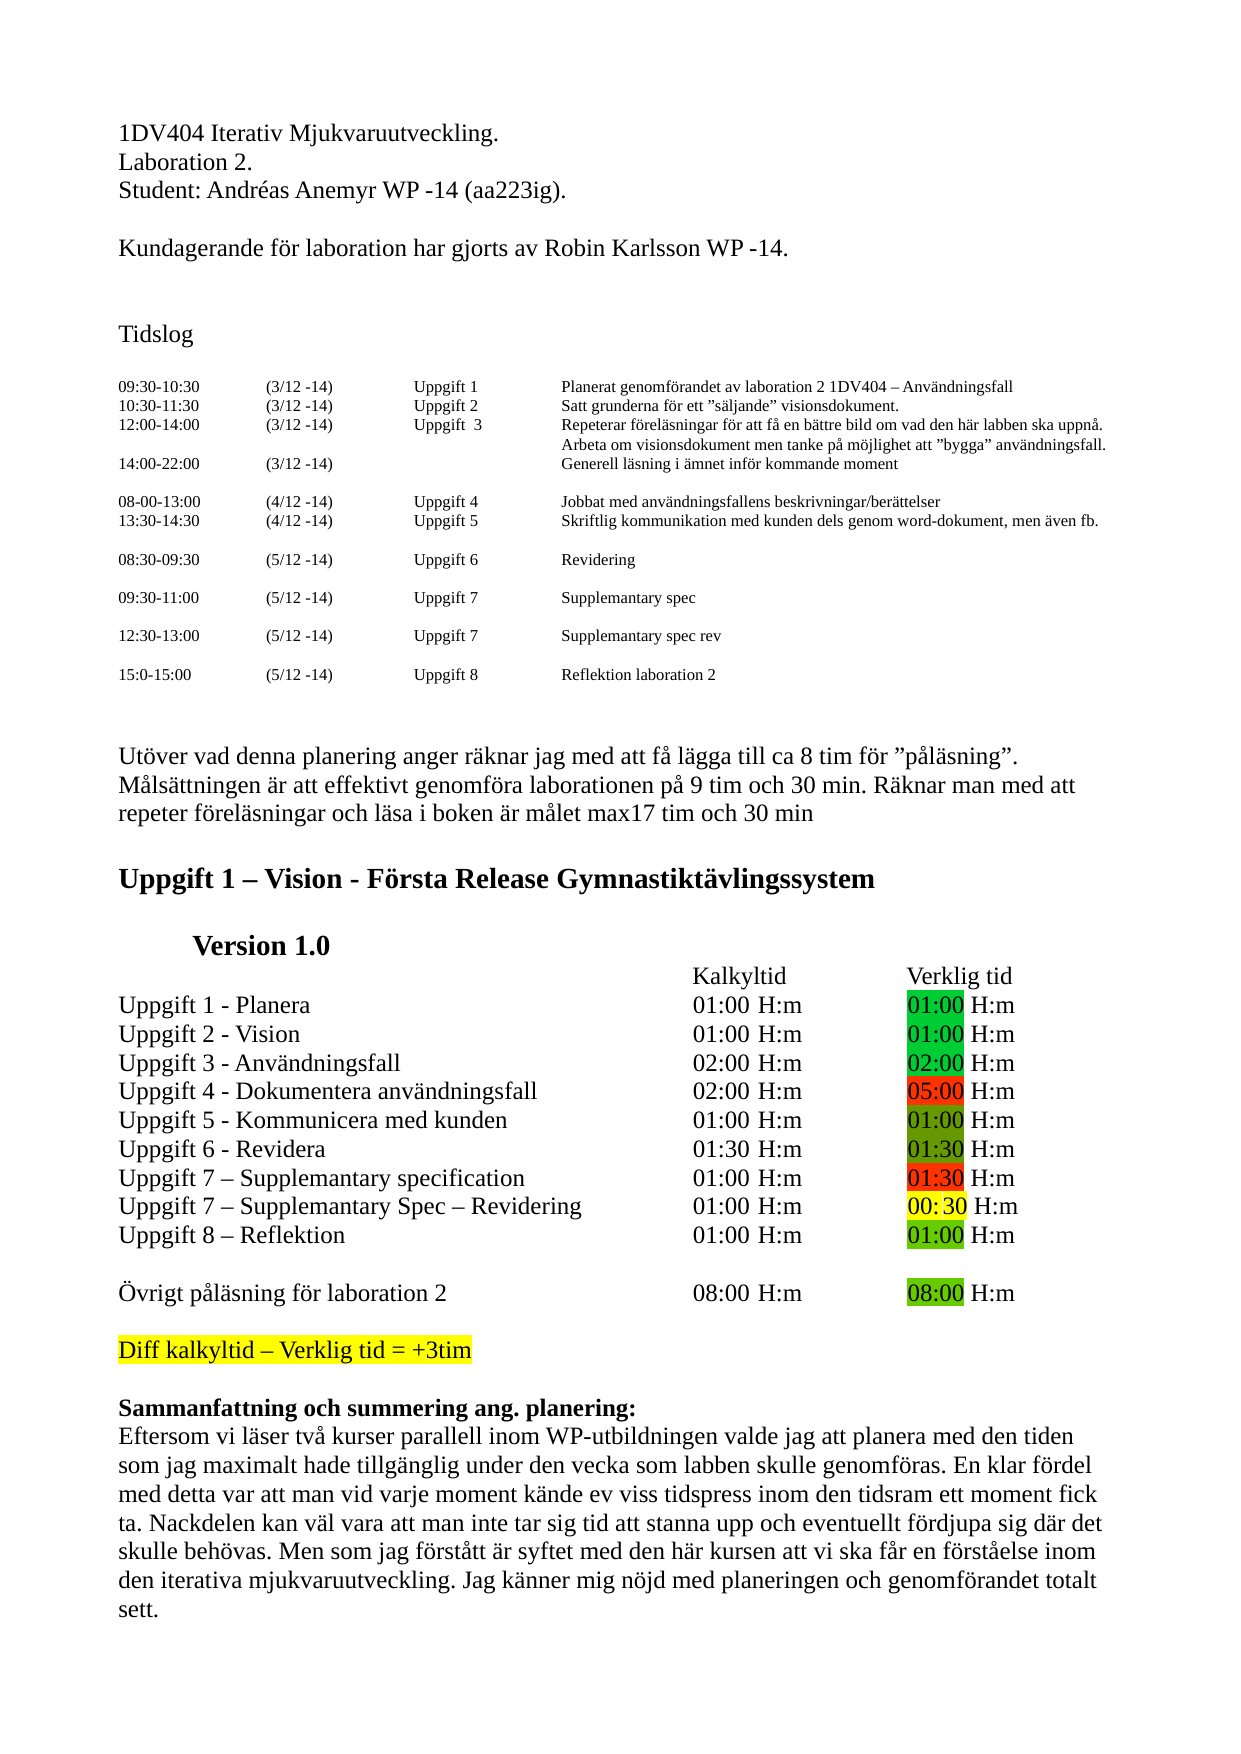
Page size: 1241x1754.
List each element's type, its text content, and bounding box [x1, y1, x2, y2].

text Uppgift 4 - Dokumentera användningsfall 02:00 H:m 05:00 H:m [118, 1076, 1122, 1105]
text 08-00-13:00 (4/12 -14) Uppgift 4 Jobbat med användningsfallens beskrivningar/berättelser [118, 492, 1122, 511]
text 13:30-14:30 (4/12 -14) Uppgift 5 Skriftlig kommunikation med kunden dels genom word-dokument, men även fb. [118, 511, 1122, 530]
text Uppgift 2 - Vision 01:00 H:m 01:00 H:m [118, 1019, 1122, 1048]
text Kundagerande för laboration har gjorts av Robin Karlsson WP -14. [118, 233, 1122, 262]
text Målsättningen är att effektivt genomföra laborationen på 9 tim och 30 min. Räknar man med att repeter föreläsningar och läsa i boken är målet max17 tim och 30 min [118, 770, 1122, 827]
text 14:00-22:00 (3/12 -14) Generell läsning i ämnet inför kommande moment [118, 453, 1122, 473]
text Arbeta om visionsdokument men tanke på möjlighet att ”bygga” användningsfall. [118, 434, 1122, 453]
text 09:30-11:00 (5/12 -14) Uppgift 7 Supplemantary spec [118, 588, 1122, 607]
text Kalkyltid Verklig tid [118, 961, 1122, 990]
text 15:0-15:00 (5/12 -14) Uppgift 8 Reflektion laboration 2 [118, 664, 1122, 683]
text Student: Andréas Anemyr WP -14 (aa223ig). [118, 176, 1122, 204]
text Utöver vad denna planering anger räknar jag med att få lägga till ca 8 tim för ”påläsning”. [118, 741, 1122, 770]
text Eftersom vi läser två kurser parallell inom WP-utbildningen valde jag att planera med den tiden som jag maximalt hade tillgänglig under den vecka som labben skulle genomföras. En klar fördel med detta var att man vid varje moment kände ev viss tidspress inom den tidsram ett moment fick ta. Nackdelen kan väl vara att man inte tar sig tid att stanna upp och eventuellt fördjupa sig där det skulle behövas. Men som jag förstått är syftet med den här kursen att vi ska får en förståelse inom den iterativa mjukvaruutveckling. Jag känner mig nöjd med planeringen och genomförandet totalt sett. [118, 1421, 1122, 1623]
text Uppgift 7 – Supplemantary Spec – Revidering 01:00 H:m 00: 30 H:m [118, 1191, 1122, 1220]
text 09:30-10:30 (3/12 -14) Uppgift 1 Planerat genomförandet av laboration 2 1DV404 – Användningsfall [118, 377, 1122, 396]
text 08:30-09:30 (5/12 -14) Uppgift 6 Revidering [118, 549, 1122, 568]
text Uppgift 5 - Kommunicera med kunden 01:00 H:m 01:00 H:m [118, 1105, 1122, 1134]
text Uppgift 6 - Revidera 01:30 H:m 01:30 H:m [118, 1134, 1122, 1163]
text Laboration 2. [118, 147, 1122, 176]
text 10:30-11:30 (3/12 -14) Uppgift 2 Satt grunderna för ett ”säljande” visionsdokument. [118, 396, 1122, 415]
text Uppgift 3 - Användningsfall 02:00 H:m 02:00 H:m [118, 1048, 1122, 1076]
text Uppgift 1 - Planera 01:00 H:m 01:00 H:m [118, 990, 1122, 1019]
text Diff kalkyltid – Verklig tid = +3tim [118, 1335, 1122, 1364]
text Uppgift 1 – Vision - Första Release Gymnastiktävlingssystem [118, 861, 1122, 894]
text 12:30-13:00 (5/12 -14) Uppgift 7 Supplemantary spec rev [118, 626, 1122, 645]
text Övrigt påläsning för laboration 2 08:00 H:m 08:00 H:m [118, 1278, 1122, 1306]
text 1DV404 Iterativ Mjukvaruutveckling. [118, 118, 1122, 147]
text Sammanfattning och summering ang. planering: [118, 1393, 1122, 1421]
text Tidslog [118, 319, 1122, 348]
text Uppgift 8 – Reflektion 01:00 H:m 01:00 H:m [118, 1220, 1122, 1249]
text 12:00-14:00 (3/12 -14) Uppgift 3 Repeterar föreläsningar för att få en bättre bild om vad den här labben ska uppnå. [118, 415, 1122, 434]
text Uppgift 7 – Supplemantary specification 01:00 H:m 01:30 H:m [118, 1163, 1122, 1191]
text Version 1.0 [118, 928, 1122, 961]
